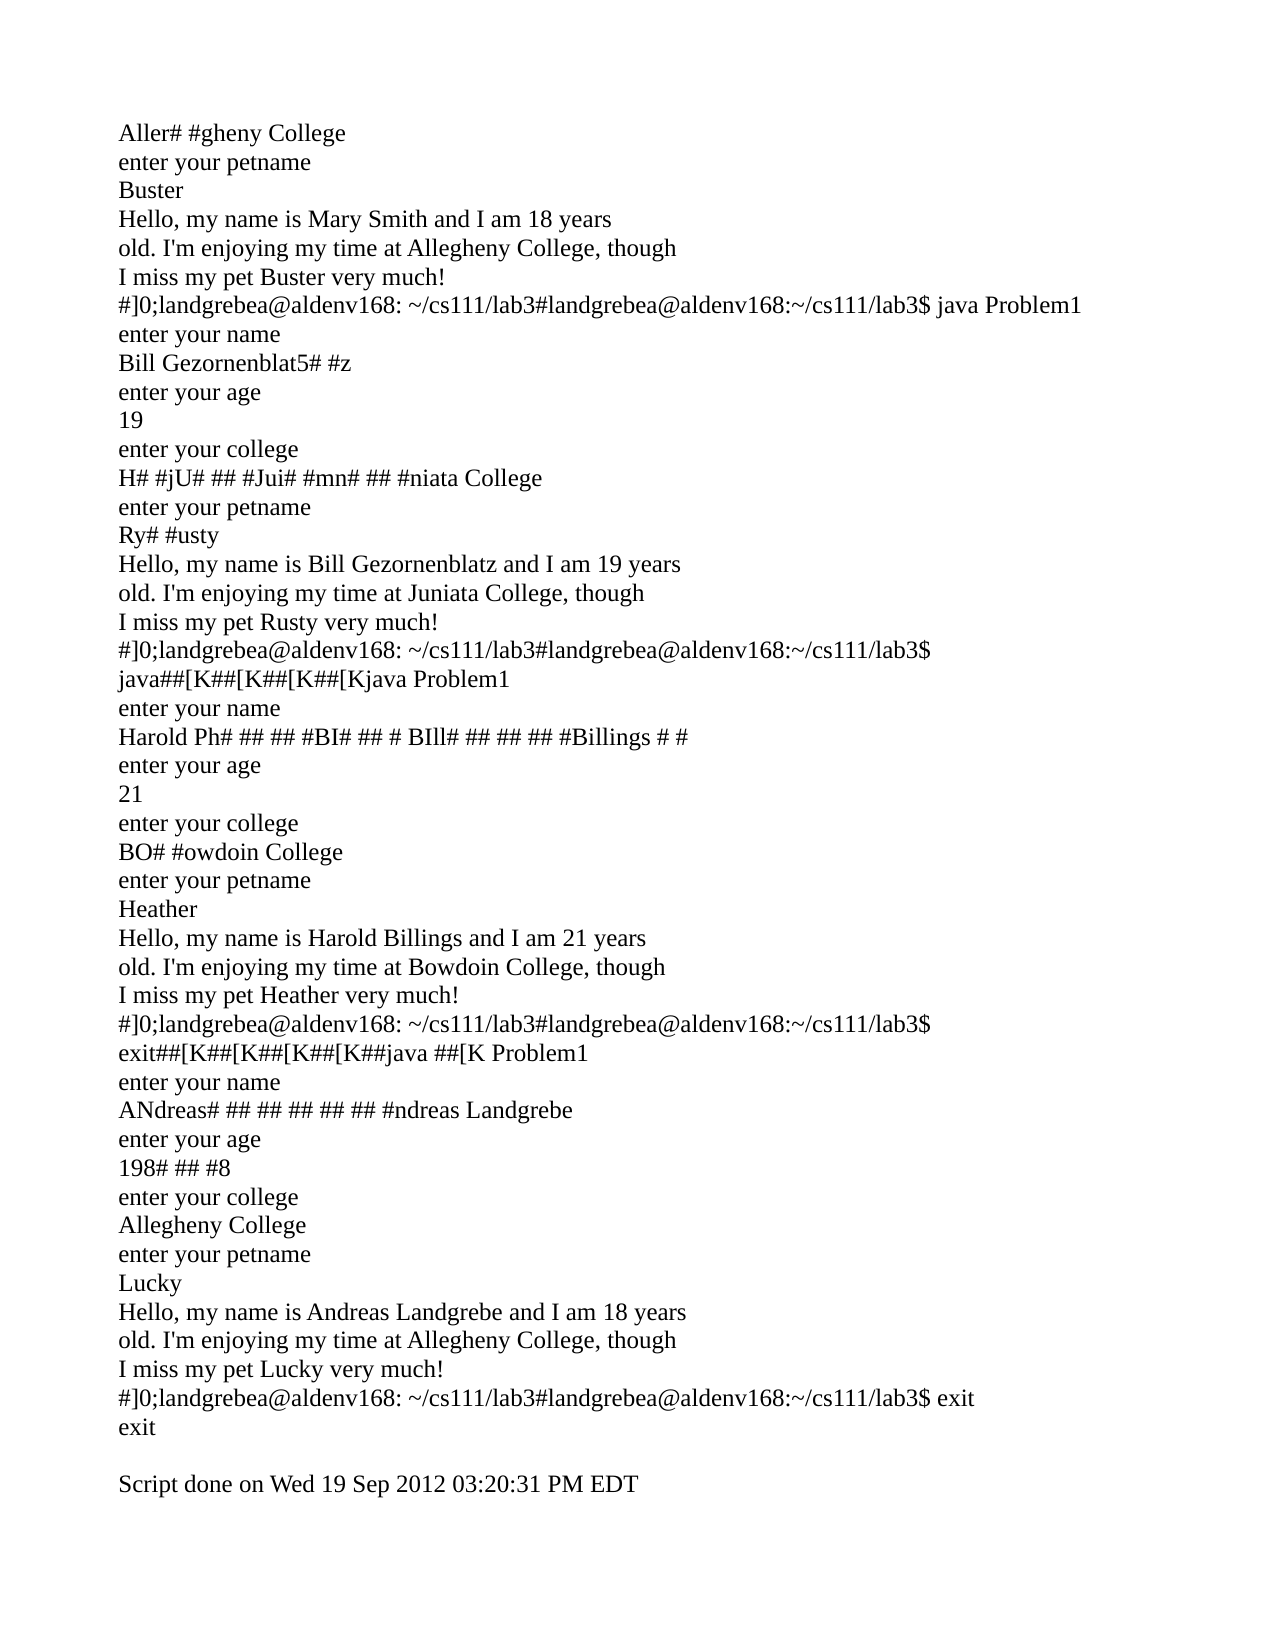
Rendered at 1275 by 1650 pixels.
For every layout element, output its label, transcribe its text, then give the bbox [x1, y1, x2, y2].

text Ry# #usty [118, 521, 1157, 549]
text I miss my pet Rusty very much! [118, 607, 1157, 636]
text exit [118, 1412, 1157, 1441]
text #]0;landgrebea@aldenv168: ~/cs111/lab3#landgrebea@aldenv168:~/cs111/lab3$ exit##[K##[K##[K##[K##java ##[K Problem1 [118, 1009, 1157, 1067]
text old. I'm enjoying my time at Juniata College, though [118, 578, 1157, 607]
text Lucky [118, 1268, 1157, 1297]
text BO# #owdoin College [118, 837, 1157, 866]
text enter your college [118, 1182, 1157, 1211]
text Hello, my name is Bill Gezornenblatz and I am 19 years [118, 549, 1157, 578]
text I miss my pet Buster very much! [118, 262, 1157, 291]
text #]0;landgrebea@aldenv168: ~/cs111/lab3#landgrebea@aldenv168:~/cs111/lab3$ java##[K##[K##[K##[Kjava Problem1 [118, 636, 1157, 693]
text enter your name [118, 319, 1157, 348]
text enter your petname [118, 1239, 1157, 1268]
text enter your college [118, 808, 1157, 837]
text enter your age [118, 1124, 1157, 1153]
text ANdreas# ## ## ## ## ## #ndreas Landgrebe [118, 1096, 1157, 1124]
text I miss my pet Heather very much! [118, 981, 1157, 1009]
text enter your petname [118, 866, 1157, 894]
text old. I'm enjoying my time at Bowdoin College, though [118, 952, 1157, 981]
text Harold Ph# ## ## #BI# ## # BIll# ## ## ## #Billings # # [118, 722, 1157, 751]
text #]0;landgrebea@aldenv168: ~/cs111/lab3#landgrebea@aldenv168:~/cs111/lab3$ exit [118, 1383, 1157, 1412]
text old. I'm enjoying my time at Allegheny College, though [118, 1326, 1157, 1354]
text Hello, my name is Harold Billings and I am 21 years [118, 923, 1157, 952]
text enter your petname [118, 147, 1157, 176]
text I miss my pet Lucky very much! [118, 1354, 1157, 1383]
text Hello, my name is Mary Smith and I am 18 years [118, 204, 1157, 233]
text Bill Gezornenblat5# #z [118, 348, 1157, 377]
text enter your name [118, 693, 1157, 722]
text enter your age [118, 751, 1157, 779]
text old. I'm enjoying my time at Allegheny College, though [118, 233, 1157, 262]
text 21 [118, 779, 1157, 808]
text Allegheny College [118, 1211, 1157, 1239]
text Aller# #gheny College [118, 118, 1157, 147]
text Heather [118, 894, 1157, 923]
text enter your name [118, 1067, 1157, 1096]
text Script done on Wed 19 Sep 2012 03:20:31 PM EDT [118, 1441, 1157, 1527]
text H# #jU# ## #Jui# #mn# ## #niata College [118, 463, 1157, 492]
text enter your age [118, 377, 1157, 406]
text Buster [118, 176, 1157, 204]
text enter your college [118, 434, 1157, 463]
text Hello, my name is Andreas Landgrebe and I am 18 years [118, 1297, 1157, 1326]
text enter your petname [118, 492, 1157, 521]
text #]0;landgrebea@aldenv168: ~/cs111/lab3#landgrebea@aldenv168:~/cs111/lab3$ java Problem1 [118, 291, 1157, 319]
text 198# ## #8 [118, 1153, 1157, 1182]
text 19 [118, 406, 1157, 434]
